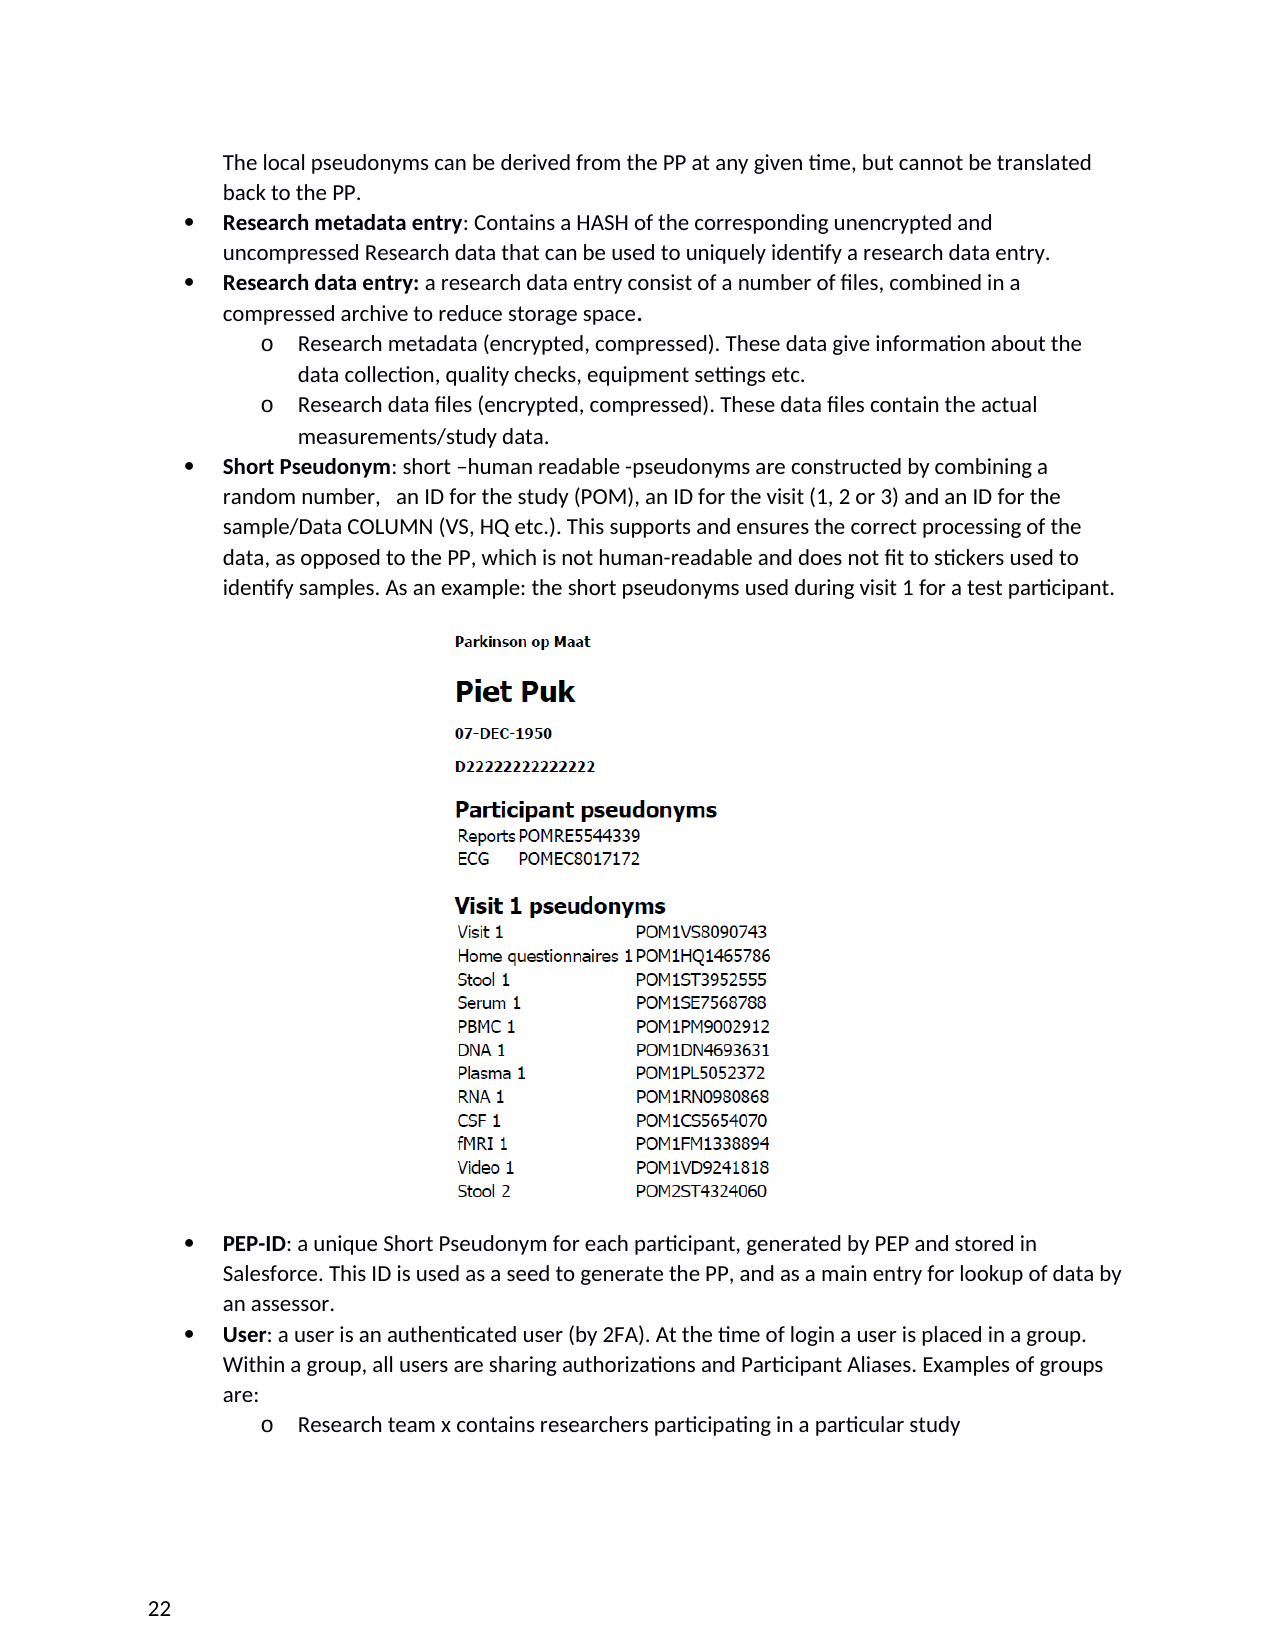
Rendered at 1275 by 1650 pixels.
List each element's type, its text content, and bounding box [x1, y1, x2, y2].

list Short Pseudonym: short –human readable -pseudonyms are constructed by combining a random number, an ID for the study (POM), an ID for the visit (1, 2 or 3) and an ID for the sample/Data COLUMN (VS, HQ etc.). This supports and ensures the correct processing of the data, as opposed to the PP, which is not human-readable and does not fit to stickers used to identify samples. As an example: the short pseudonyms used during visit 1 for a test participant. [185, 452, 1127, 601]
list Research data entry: a research data entry consist of a number of files, combined in a compressed archive to reduce storage space. [185, 268, 1127, 327]
list Research team x contains researchers participating in a particular study [260, 1410, 1127, 1439]
list The local pseudonyms can be derived from the PP at any given time, but cannot be translated back to the PP. [223, 148, 1127, 206]
list Research data files (encrypted, compressed). These data files contain the actual measurements/study data. [260, 390, 1127, 450]
list Research metadata entry: Contains a HASH of the corresponding unencrypted and uncompressed Research data that can be used to uniquely identify a research data entry. [185, 208, 1127, 266]
picture [437, 623, 785, 1218]
list Research metadata (encrypted, compressed). These data give information about the data collection, quality checks, equipment settings etc. [260, 329, 1127, 388]
list User: a user is an authenticated user (by 2FA). At the time of login a user is placed in a group. Within a group, all users are sharing authorizations and Participant Aliases. Examples of groups are: [185, 1320, 1127, 1408]
list PEP-ID: a unique Short Pseudonym for each participant, generated by PEP and stored in Salesforce. This ID is used as a seed to generate the PP, and as a main entry for lookup of data by an assessor. [185, 1229, 1127, 1317]
